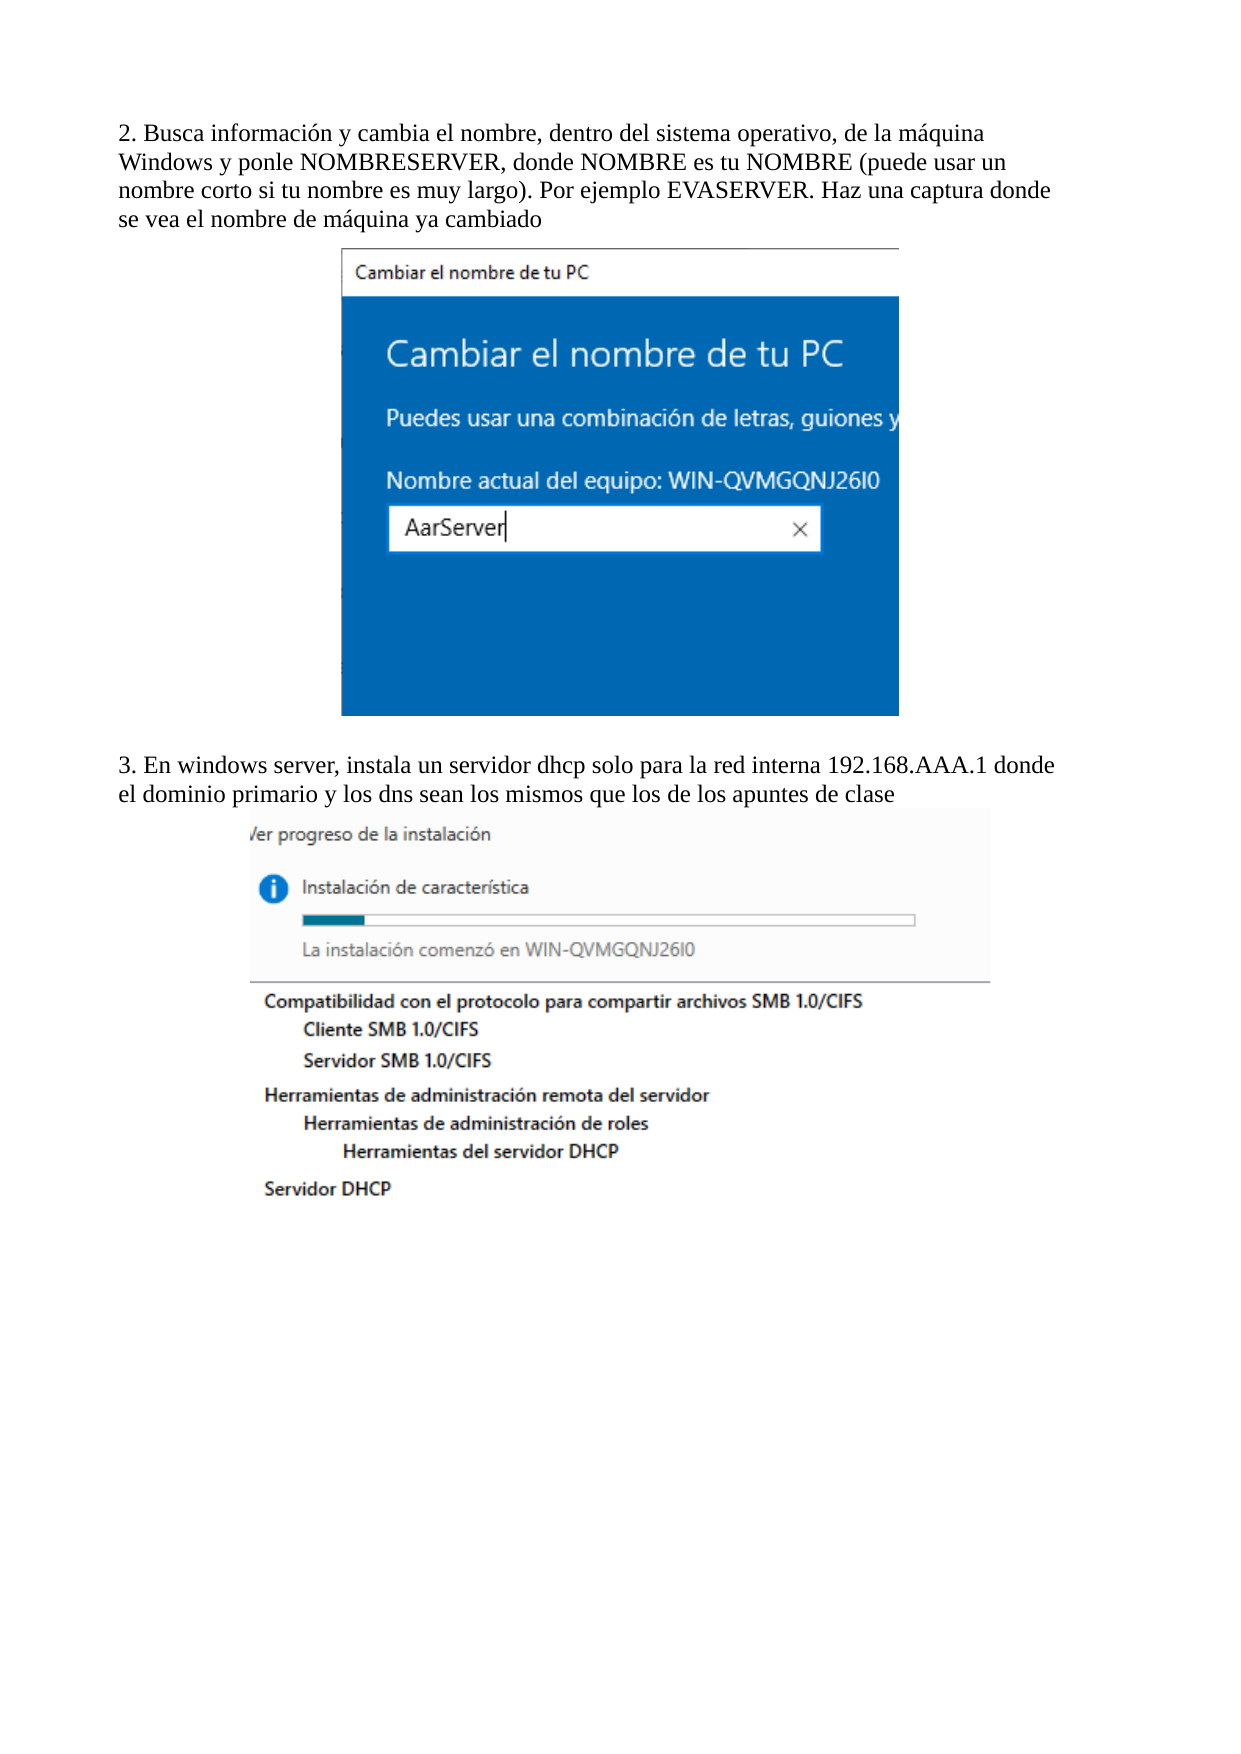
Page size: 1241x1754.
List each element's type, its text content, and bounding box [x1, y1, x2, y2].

text se vea el nombre de máquina ya cambiado [118, 204, 1122, 233]
text nombre corto si tu nombre es muy largo). Por ejemplo EVASERVER. Haz una captura donde [118, 176, 1122, 204]
text el dominio primario y los dns sean los mismos que los de los apuntes de clase [118, 779, 1122, 808]
text Windows y ponle NOMBRESERVER, donde NOMBRE es tu NOMBRE (puede usar un [118, 147, 1122, 176]
picture [250, 808, 991, 1213]
text 3. En windows server, instala un servidor dhcp solo para la red interna 192.168.AAA.1 donde [118, 751, 1122, 779]
picture [341, 248, 899, 716]
text 2. Busca información y cambia el nombre, dentro del sistema operativo, de la máquina [118, 118, 1122, 147]
